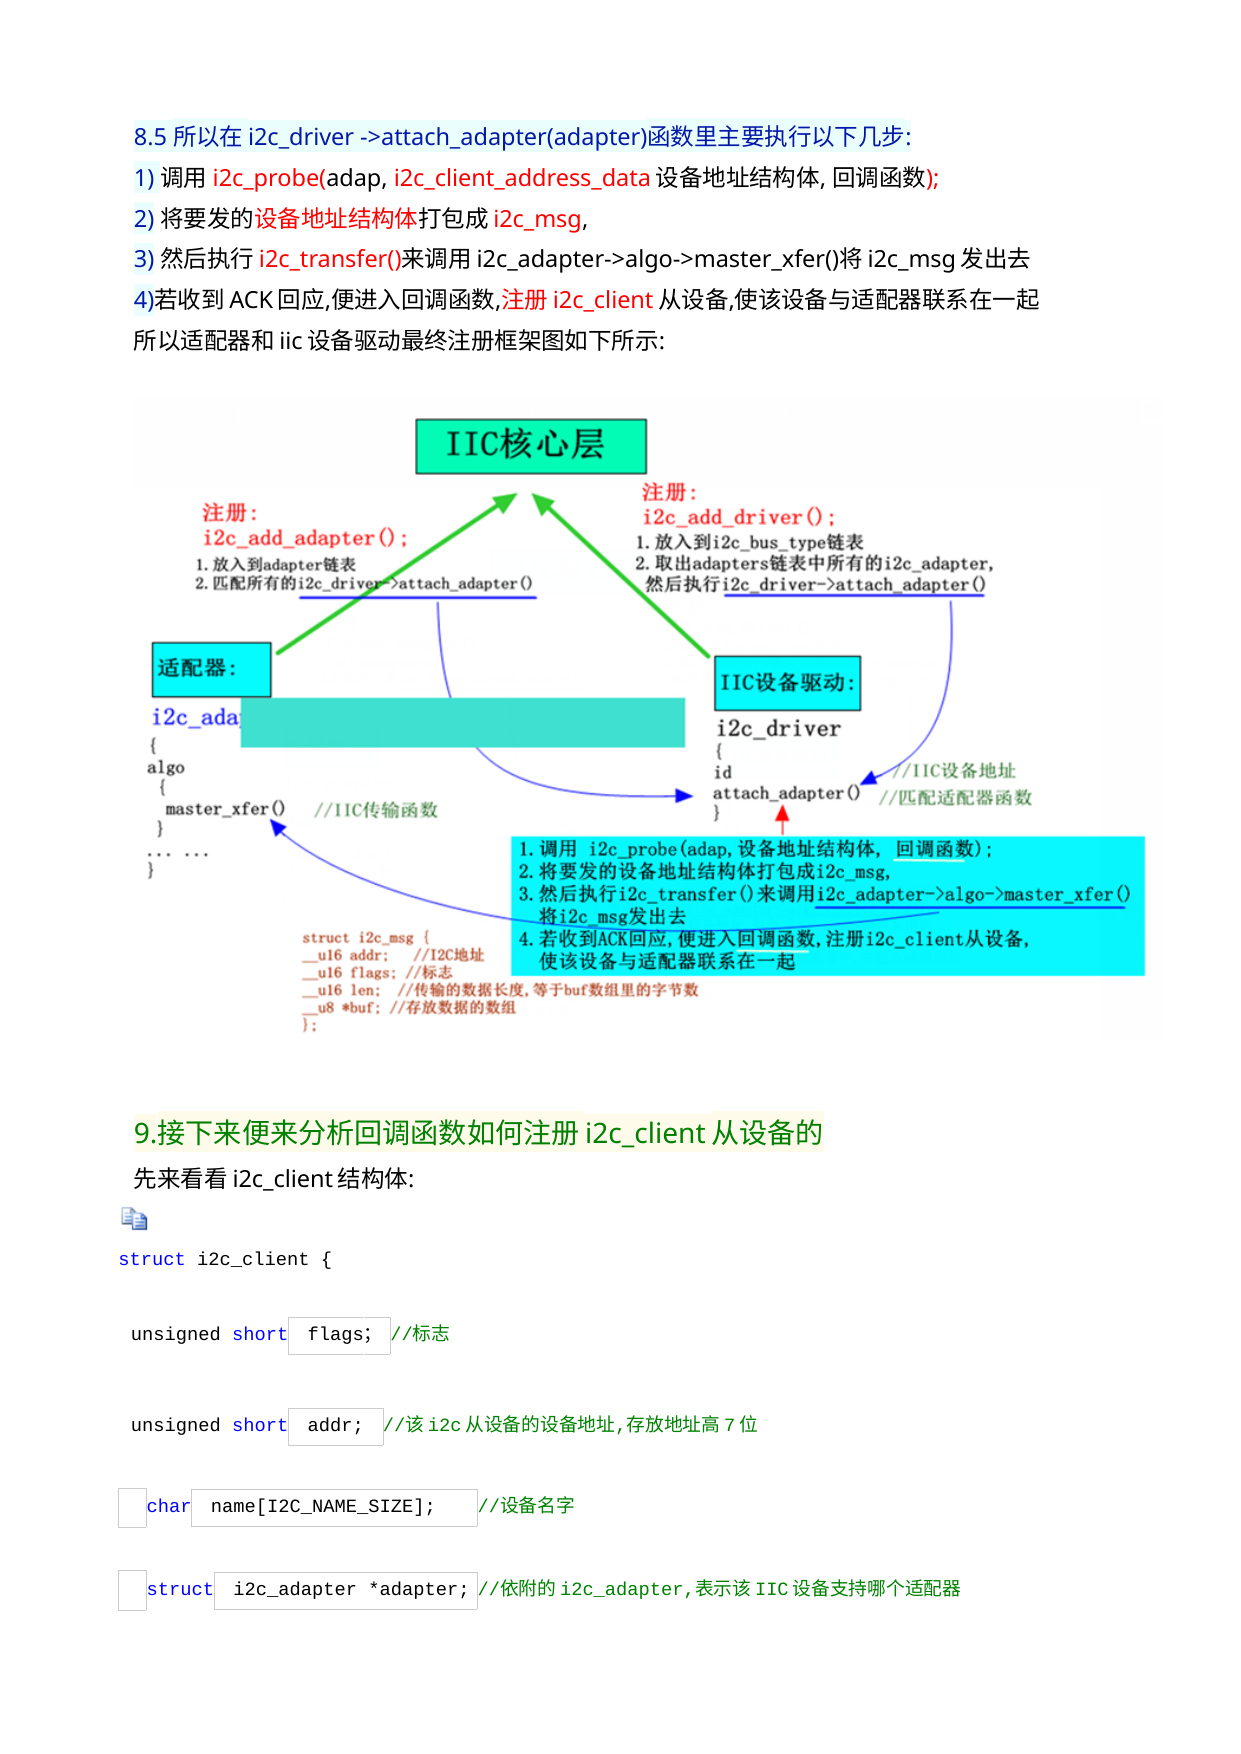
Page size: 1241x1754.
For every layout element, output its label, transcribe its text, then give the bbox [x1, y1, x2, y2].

text //标志 [391, 1317, 1122, 1354]
picture [133, 397, 1164, 1040]
text addr; [289, 1409, 383, 1445]
text 8.5 所以在i2c_driver ->attach_adapter(adapter)函数里主要执行以下几步: [134, 118, 1106, 152]
text unsigned short [118, 1317, 288, 1354]
text char name[I2C_NAME_SIZE]; //设备名字 [147, 1487, 1122, 1527]
text 2) 将要发的设备地址结构体打包成i2c_msg, [134, 200, 1106, 234]
text 4)若收到ACK回应,便进入回调函数,注册i2c_client从设备,使该设备与适配器联系在一起 [134, 281, 1106, 316]
text struct i2c_client { [118, 1250, 1122, 1271]
text flags； [289, 1318, 390, 1354]
text 1) 调用 i2c_probe(adap, i2c_client_address_data设备地址结构体, 回调函数); [134, 159, 1106, 193]
picture [118, 1201, 153, 1236]
text 3) 然后执行i2c_transfer()来调用i2c_adapter->algo->master_xfer()将i2c_msg发出去 [134, 241, 1106, 275]
text unsigned short [118, 1408, 288, 1445]
text //该i2c从设备的设备地址,存放地址高7位 [384, 1408, 1122, 1445]
text [119, 1489, 146, 1527]
text 先来看看i2c_client结构体: [134, 1160, 1106, 1194]
text struct i2c_adapter *adapter;//依附的i2c_adapter,表示该IIC设备支持哪个适配器 [147, 1570, 1122, 1610]
text 9.接下来便来分析回调函数如何注册i2c_client从设备的 [134, 1111, 1106, 1152]
text 所以适配器和iic设备驱动最终注册框架图如下所示: [134, 322, 1106, 356]
